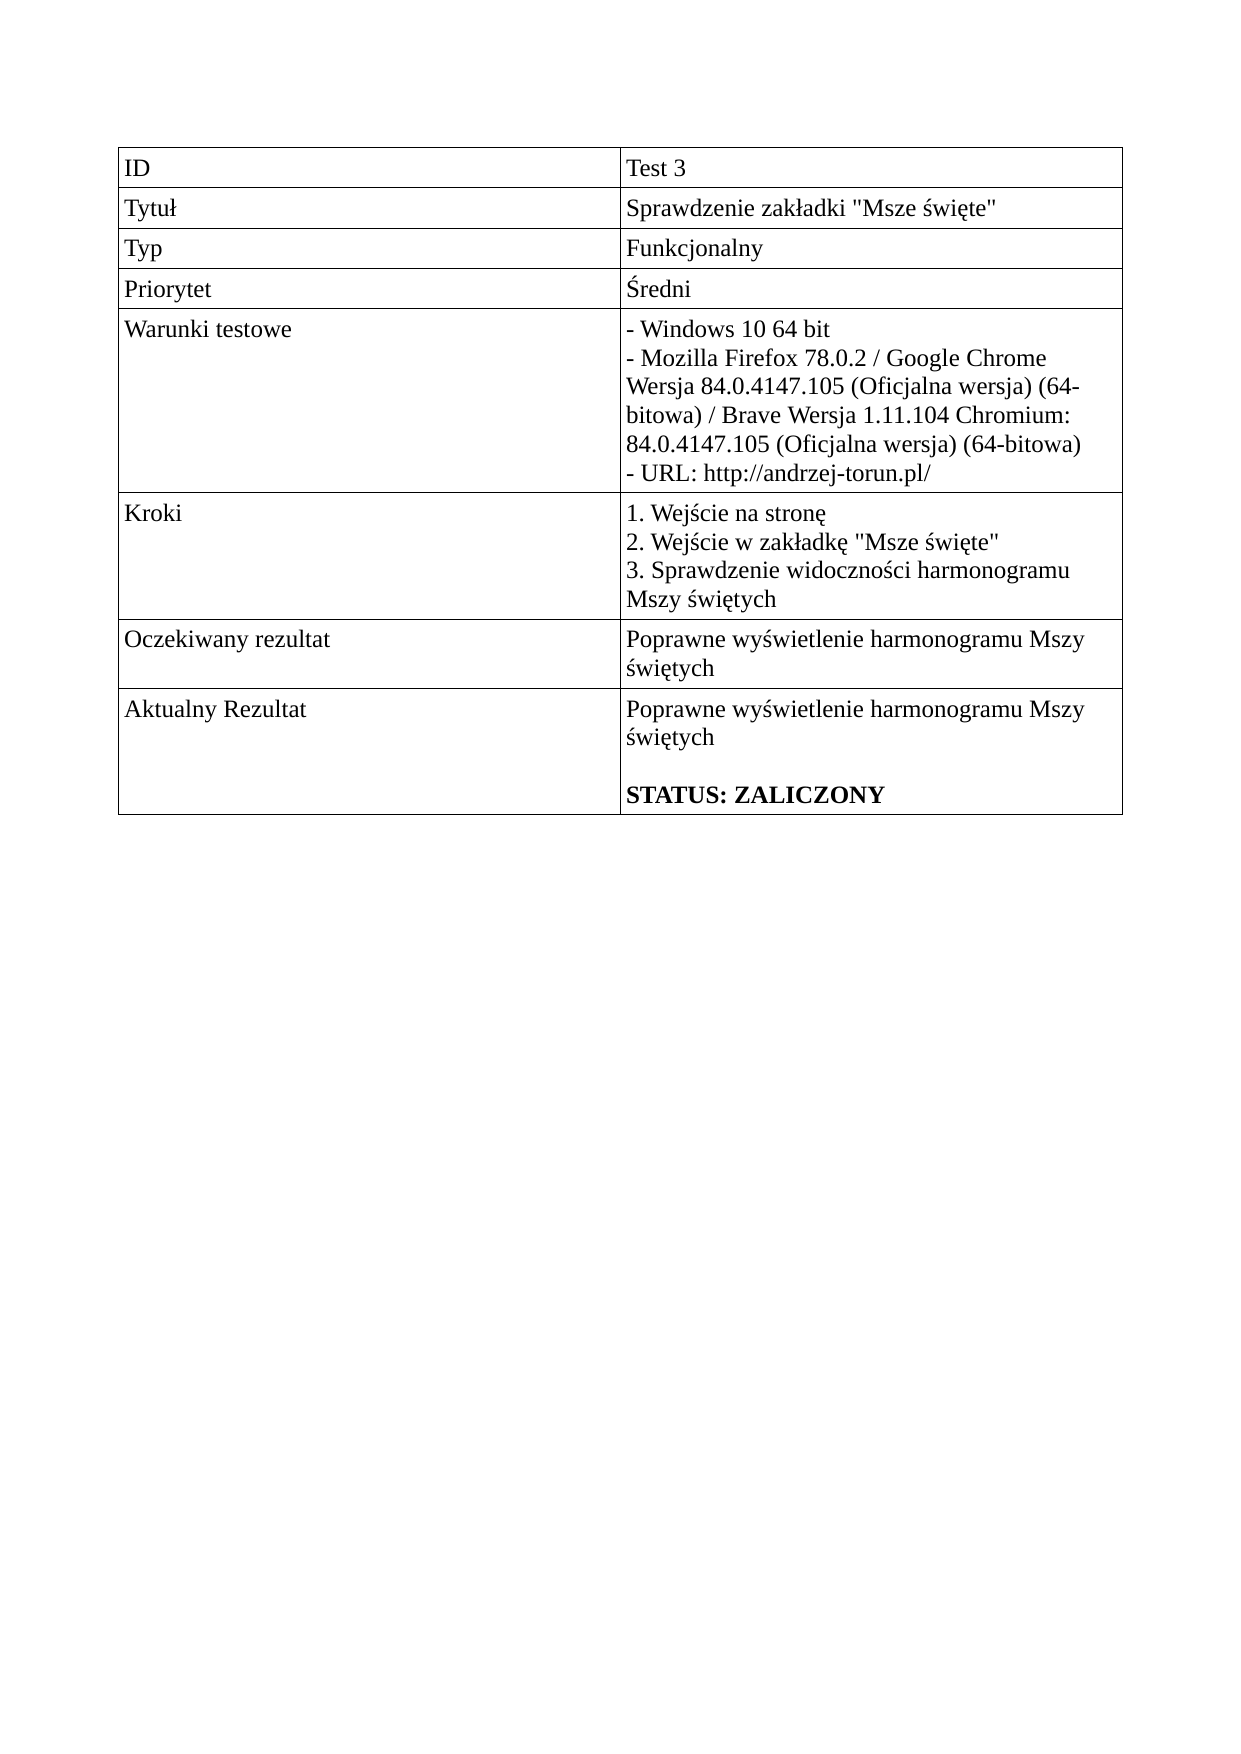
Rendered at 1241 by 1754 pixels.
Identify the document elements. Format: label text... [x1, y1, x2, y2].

table_cell Priorytet [119, 269, 620, 308]
table_cell Sprawdzenie zakładki "Msze święte" [621, 188, 1122, 227]
table_cell Średni [621, 269, 1122, 308]
table_cell Kroki [119, 493, 620, 619]
table_cell Aktualny Rezultat [119, 689, 620, 814]
table_cell 1. Wejście na stronę 2. Wejście w zakładkę "Msze święte" 3. Sprawdzenie widoczności harmonogramu Mszy świętych [621, 493, 1122, 619]
table_header Test 3 [621, 148, 1122, 187]
table_cell Poprawne wyświetlenie harmonogramu Mszy świętych STATUS: ZALICZONY [621, 689, 1122, 814]
table_header ID [119, 148, 620, 187]
table_cell Oczekiwany rezultat [119, 620, 620, 688]
table_cell - Windows 10 64 bit - Mozilla Firefox 78.0.2 / Google Chrome Wersja 84.0.4147.105 (Oficjalna wersja) (64-bitowa) / Brave Wersja 1.11.104 Chromium: 84.0.4147.105 (Oficjalna wersja) (64-bitowa) - URL: http://andrzej-torun.pl/ [621, 309, 1122, 492]
table_cell Funkcjonalny [621, 229, 1122, 268]
table_cell Tytuł [119, 188, 620, 227]
table_cell Poprawne wyświetlenie harmonogramu Mszy świętych [621, 620, 1122, 688]
table_cell Warunki testowe [119, 309, 620, 492]
table_cell Typ [119, 229, 620, 268]
